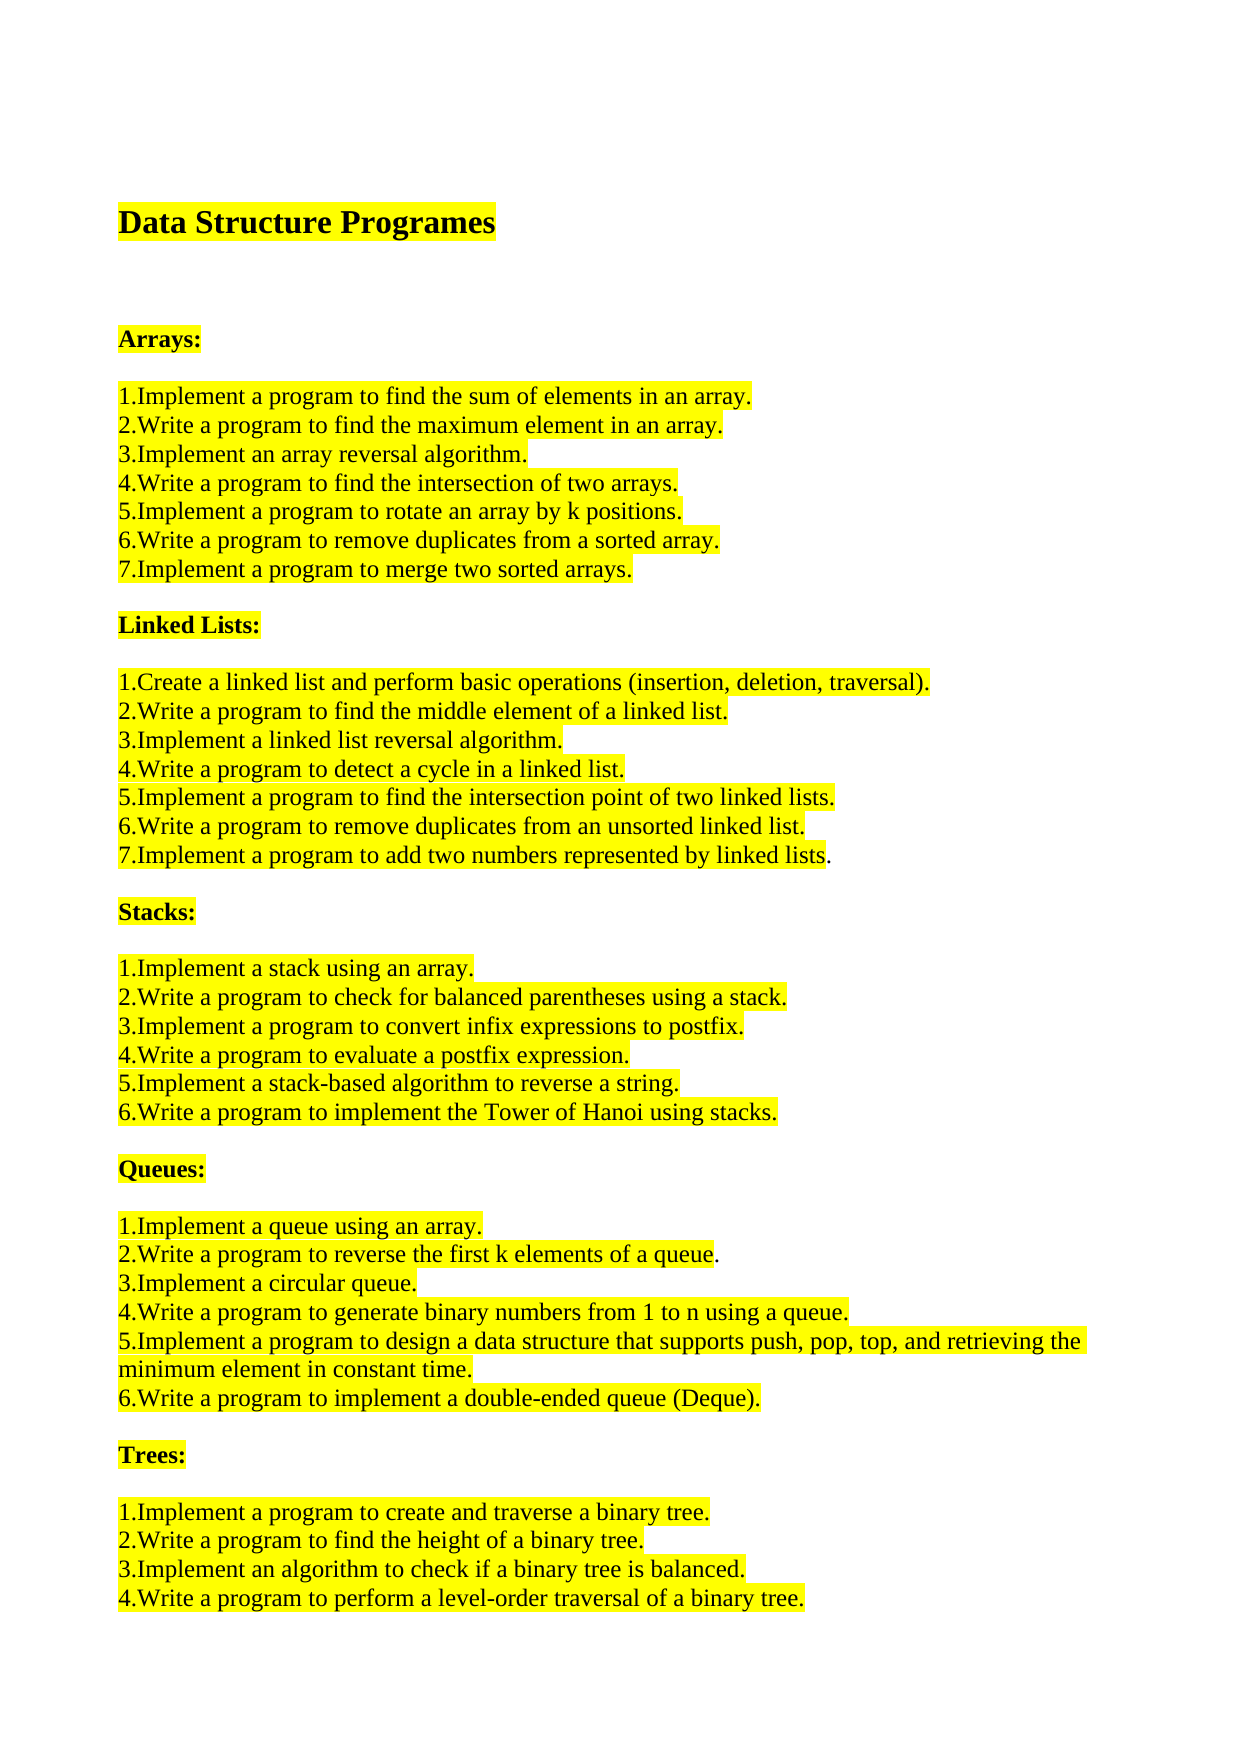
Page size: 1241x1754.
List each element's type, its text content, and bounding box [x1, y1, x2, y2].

text 6.Write a program to remove duplicates from a sorted array. [118, 525, 1122, 554]
text 3.Implement an array reversal algorithm. [118, 439, 1122, 468]
text Trees: [118, 1440, 1122, 1469]
text 4.Write a program to generate binary numbers from 1 to n using a queue. [118, 1297, 1122, 1326]
text 1.Implement a program to create and traverse a binary tree. [118, 1497, 1122, 1526]
text 5.Implement a program to design a data structure that supports push, pop, top, and retrieving the minimum element in constant time. [118, 1326, 1122, 1383]
text 2.Write a program to find the middle element of a linked list. [118, 696, 1122, 725]
text 1.Implement a program to find the sum of elements in an array. [118, 381, 1122, 410]
text Queues: [118, 1154, 1122, 1183]
text Stacks: [118, 897, 1122, 925]
text 5.Implement a stack-based algorithm to reverse a string. [118, 1068, 1122, 1097]
text Arrays: [118, 324, 1122, 353]
text 6.Write a program to implement a double-ended queue (Deque). [118, 1383, 1122, 1412]
text 3.Implement a linked list reversal algorithm. [118, 725, 1122, 754]
text 4.Write a program to evaluate a postfix expression. [118, 1040, 1122, 1068]
text 6.Write a program to implement the Tower of Hanoi using stacks. [118, 1097, 1122, 1126]
text 1.Implement a queue using an array. [118, 1211, 1122, 1239]
text 2.Write a program to find the maximum element in an array. [118, 410, 1122, 439]
text 5.Implement a program to find the intersection point of two linked lists. [118, 782, 1122, 811]
text Linked Lists: [118, 611, 1122, 639]
text Data Structure Programes [118, 202, 1122, 241]
text 4.Write a program to find the intersection of two arrays. [118, 468, 1122, 496]
text 4.Write a program to detect a cycle in a linked list. [118, 754, 1122, 782]
text 6.Write a program to remove duplicates from an unsorted linked list. [118, 811, 1122, 840]
text 1.Implement a stack using an array. [118, 953, 1122, 982]
text 2.Write a program to check for balanced parentheses using a stack. [118, 982, 1122, 1011]
text 2.Write a program to find the height of a binary tree. [118, 1526, 1122, 1554]
text 3.Implement an algorithm to check if a binary tree is balanced. [118, 1554, 1122, 1583]
text 7.Implement a program to add two numbers represented by linked lists. [118, 840, 1122, 869]
text 4.Write a program to perform a level-order traversal of a binary tree. [118, 1583, 1122, 1612]
text 3.Implement a program to convert infix expressions to postfix. [118, 1011, 1122, 1040]
text 7.Implement a program to merge two sorted arrays. [118, 554, 1122, 583]
text 3.Implement a circular queue. [118, 1268, 1122, 1297]
text 5.Implement a program to rotate an array by k positions. [118, 496, 1122, 525]
text 1.Create a linked list and perform basic operations (insertion, deletion, traversal). [118, 667, 1122, 696]
text 2.Write a program to reverse the first k elements of a queue. [118, 1239, 1122, 1268]
